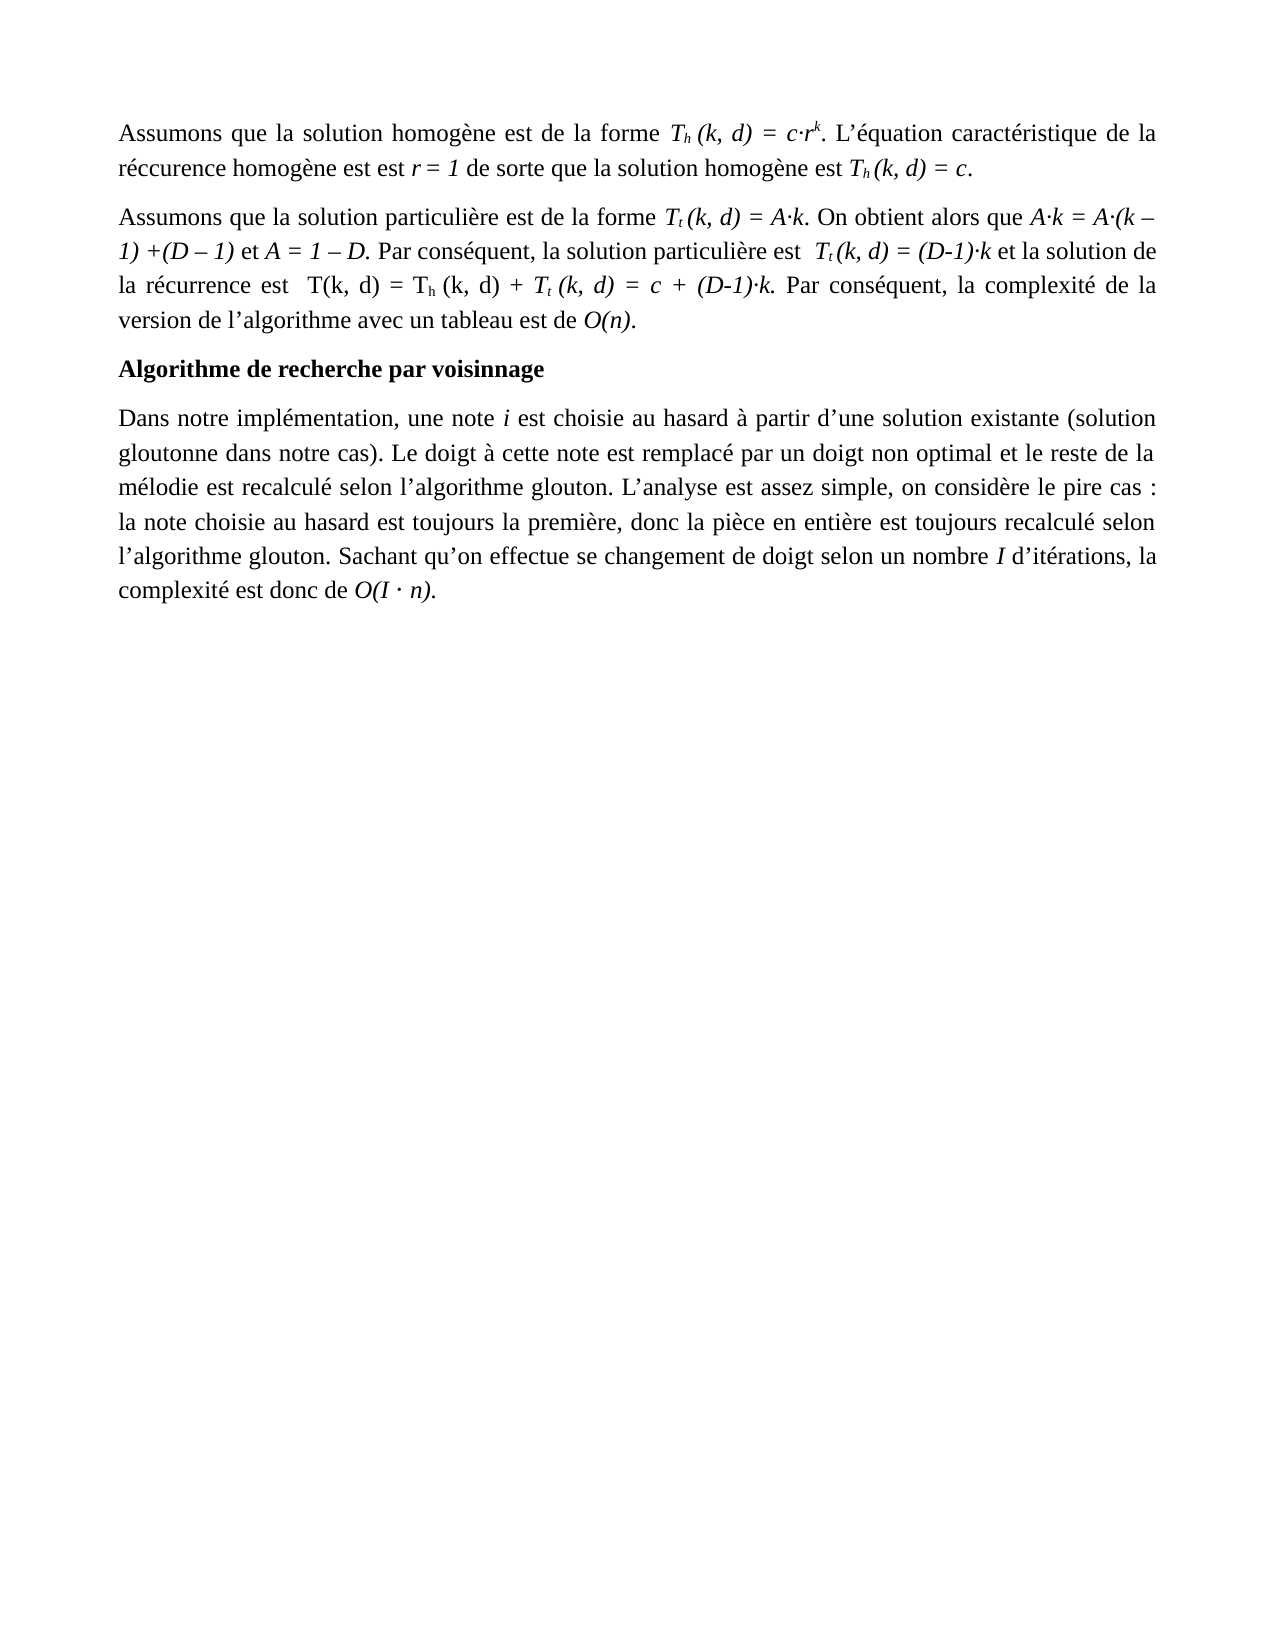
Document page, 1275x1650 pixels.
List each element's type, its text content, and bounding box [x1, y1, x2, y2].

text Dans notre implémentation, une note i est choisie au hasard à partir d’une solution existante (solution gloutonne dans notre cas). Le doigt à cette note est remplacé par un doigt non optimal et le reste de la mélodie est recalculé selon l’algorithme glouton. L’analyse est assez simple, on considère le pire cas : la note choisie au hasard est toujours la première, donc la pièce en entière est toujours recalculé selon l’algorithme glouton. Sachant qu’on effectue se changement de doigt selon un nombre I d’itérations, la complexité est donc de O(I ⋅ n). [118, 403, 1157, 604]
text Algorithme de recherche par voisinnage [118, 354, 1157, 383]
text Assumons que la solution homogène est de la forme Th (k, d) = c·rk. L’équation caractéristique de la réccurence homogène est est r = 1 de sorte que la solution homogène est Th (k, d) = c. [118, 118, 1157, 181]
text Assumons que la solution particulière est de la forme Tt (k, d) = A·k. On obtient alors que A·k = A·(k – 1) +(D – 1) et A = 1 – D. Par conséquent, la solution particulière est Tt (k, d) = (D-1)·k et la solution de la récurrence est T(k, d) = Th (k, d) + Tt (k, d) = c + (D-1)·k. Par conséquent, la complexité de la version de l’algorithme avec un tableau est de O(n). [118, 202, 1157, 334]
